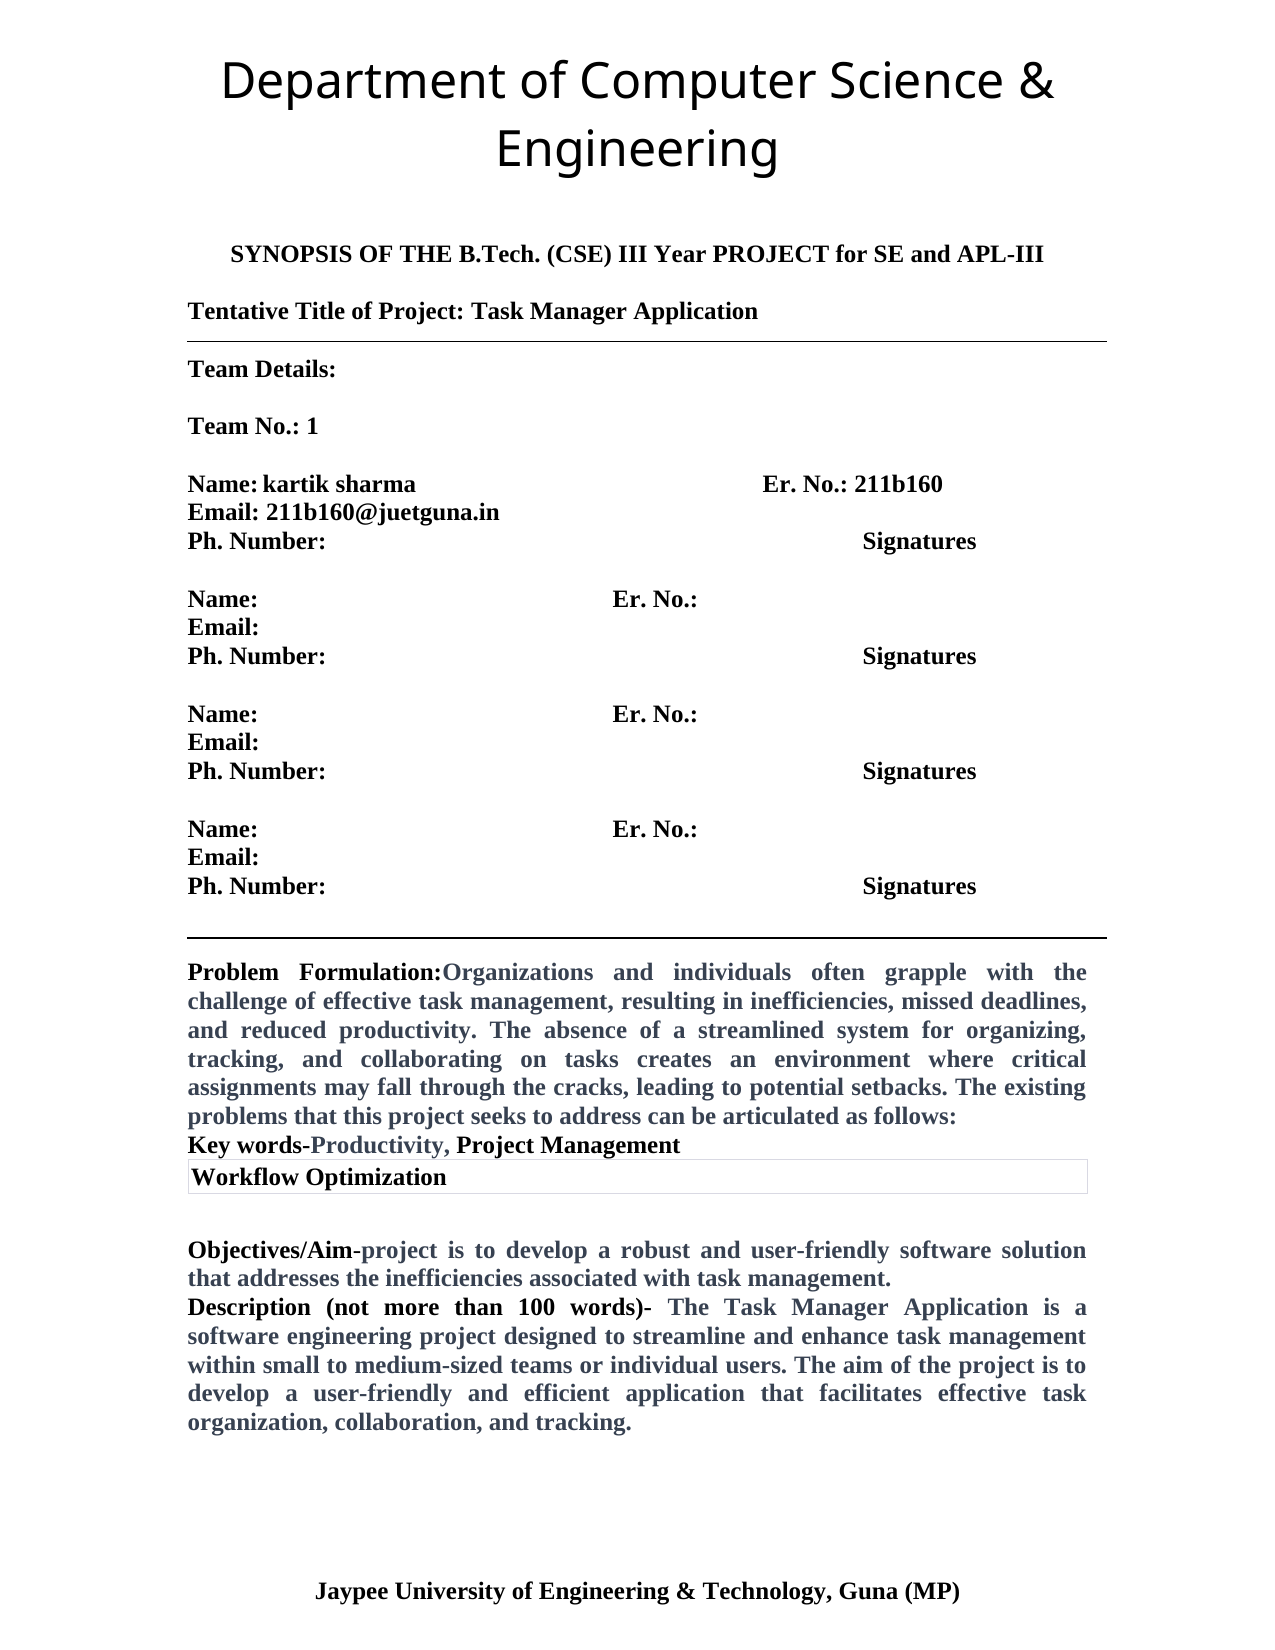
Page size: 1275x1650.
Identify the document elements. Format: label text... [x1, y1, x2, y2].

text Ph. Number: Signatures [187, 526, 1087, 555]
text Ph. Number: Signatures [187, 756, 1087, 785]
text Team Details: [187, 354, 1087, 382]
text Workflow Optimization [189, 1160, 1087, 1193]
text Ph. Number: Signatures [187, 871, 1087, 900]
text Description (not more than 100 words)- The Task Manager Application is a software engineering project designed to streamline and enhance task management within small to medium-sized teams or individual users. The aim of the project is to develop a user-friendly and efficient application that facilitates effective task organization, collaboration, and tracking. [187, 1292, 1087, 1436]
text Email: [187, 727, 1087, 756]
text Name: Er. No.: [187, 584, 1087, 612]
text Email: 211b160@juetguna.in [187, 497, 1087, 526]
text SYNOPSIS OF THE B.Tech. (CSE) III Year PROJECT for SE and APL-III [187, 239, 1087, 267]
text Tentative Title of Project: Task Manager Application [187, 296, 1087, 325]
text Email: [187, 612, 1087, 641]
text Name: kartik sharma Er. No.: 211b160 [187, 469, 1087, 497]
text Name: Er. No.: [187, 814, 1087, 842]
text Team No.: 1 [187, 411, 1087, 440]
text Email: [187, 842, 1087, 871]
text Objectives/Aim-project is to develop a robust and user-friendly software solution that addresses the inefficiencies associated with task management. [187, 1235, 1087, 1292]
text Problem Formulation:Organizations and individuals often grapple with the challenge of effective task management, resulting in inefficiencies, missed deadlines, and reduced productivity. The absence of a streamlined system for organizing, tracking, and collaborating on tasks creates an environment where critical assignments may fall through the cracks, leading to potential setbacks. The existing problems that this project seeks to address can be articulated as follows: [187, 957, 1087, 1130]
text Ph. Number: Signatures [187, 641, 1087, 699]
text Key words-Productivity, Project Management [187, 1130, 1087, 1159]
text Name: Er. No.: [187, 699, 1087, 727]
